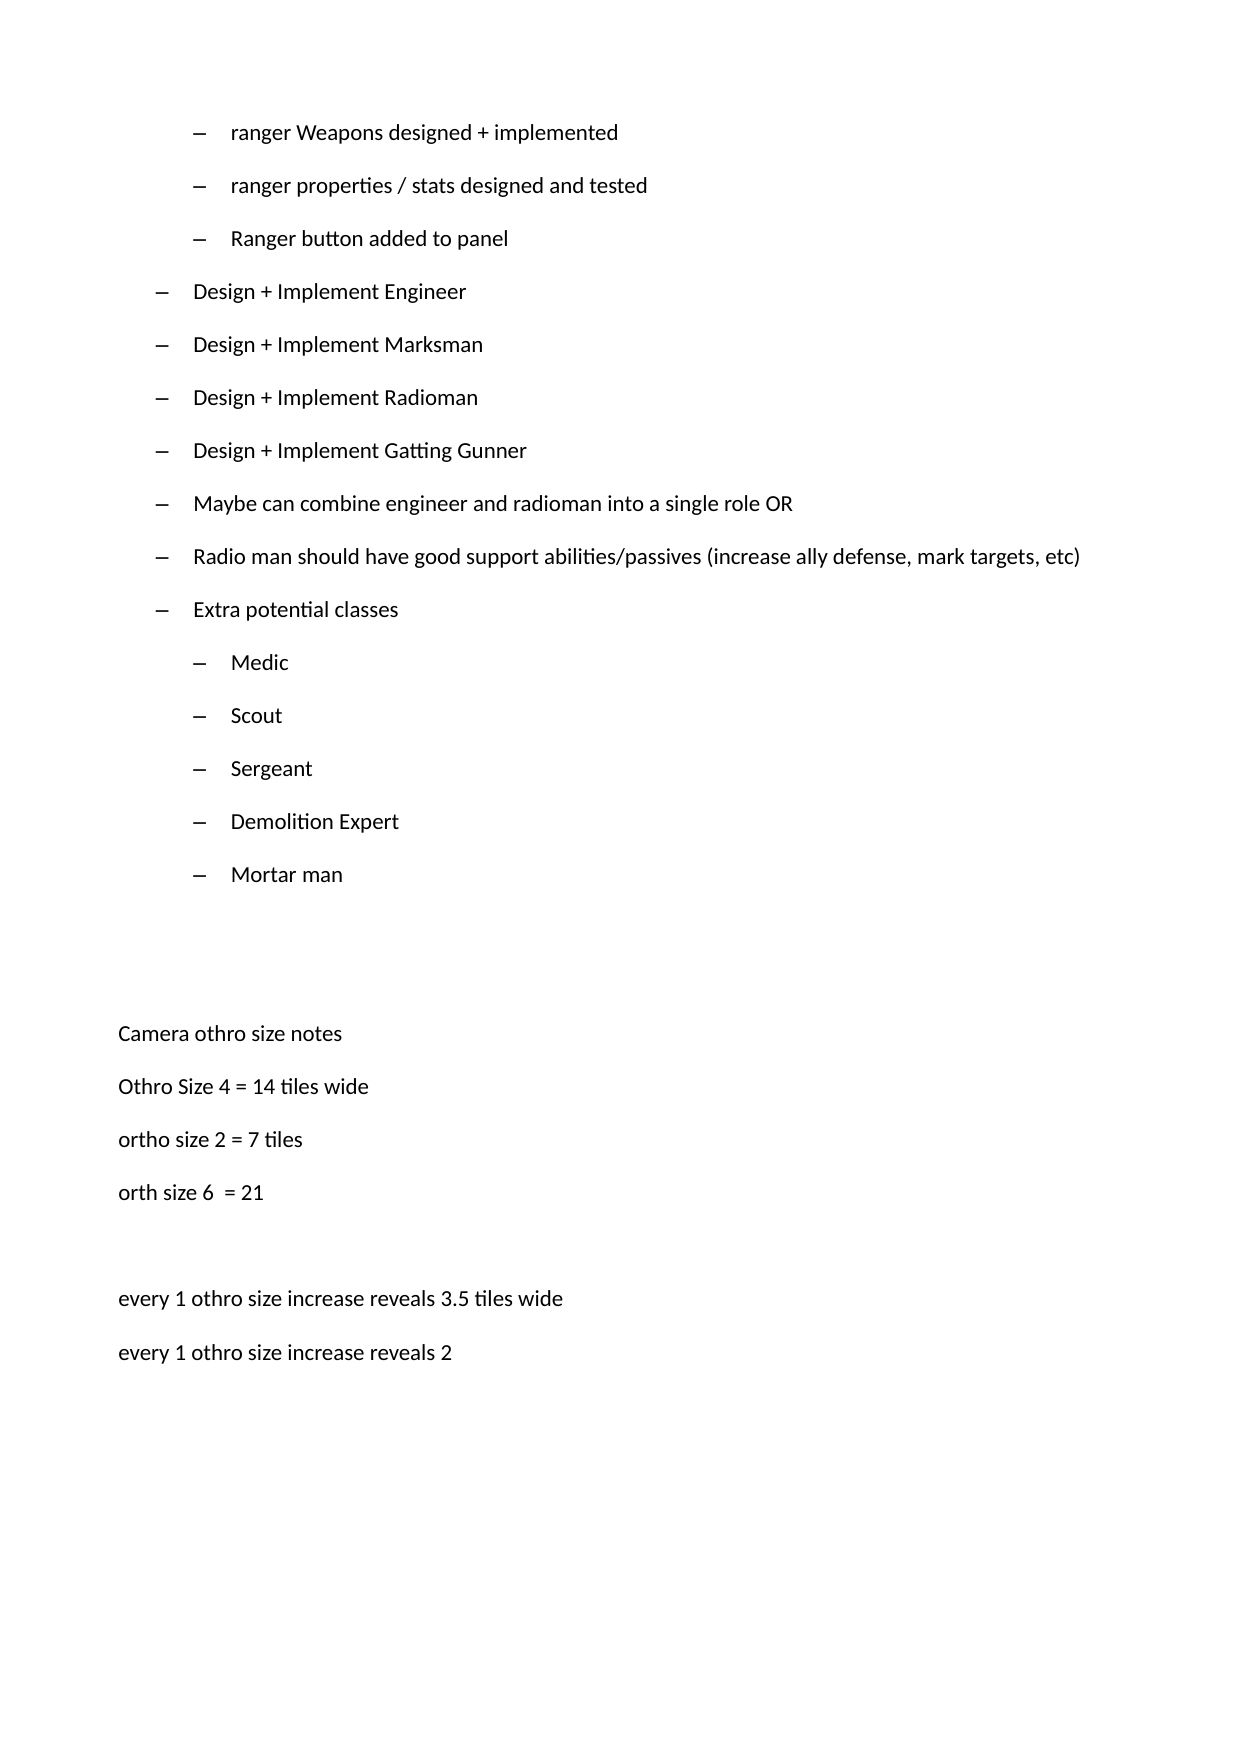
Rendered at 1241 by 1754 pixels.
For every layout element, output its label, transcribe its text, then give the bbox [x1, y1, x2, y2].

list ranger properties / stats designed and tested [193, 171, 1122, 199]
text Camera othro size notes [118, 1019, 1122, 1047]
list ranger Weapons designed + implemented [193, 118, 1122, 146]
text orth size 6 = 21 [118, 1178, 1122, 1207]
list Ranger button added to panel [193, 224, 1122, 252]
list Design + Implement Engineer [156, 277, 1122, 305]
list Extra potential classes [156, 595, 1122, 623]
text ortho size 2 = 7 tiles [118, 1126, 1122, 1153]
list Maybe can combine engineer and radioman into a single role OR [156, 489, 1122, 517]
list Radio man should have good support abilities/passives (increase ally defense, mark targets, etc) [156, 542, 1122, 570]
text every 1 othro size increase reveals 2 [118, 1338, 1122, 1366]
text Othro Size 4 = 14 tiles wide [118, 1072, 1122, 1101]
list Demolition Expert [193, 807, 1122, 835]
list Scout [193, 701, 1122, 729]
list Design + Implement Marksman [156, 330, 1122, 358]
list Design + Implement Gatting Gunner [156, 436, 1122, 464]
list Medic [193, 648, 1122, 676]
text every 1 othro size increase reveals 3.5 tiles wide [118, 1284, 1122, 1313]
list Sergeant [193, 754, 1122, 782]
list Design + Implement Radioman [156, 383, 1122, 411]
list Mortar man [193, 860, 1122, 888]
